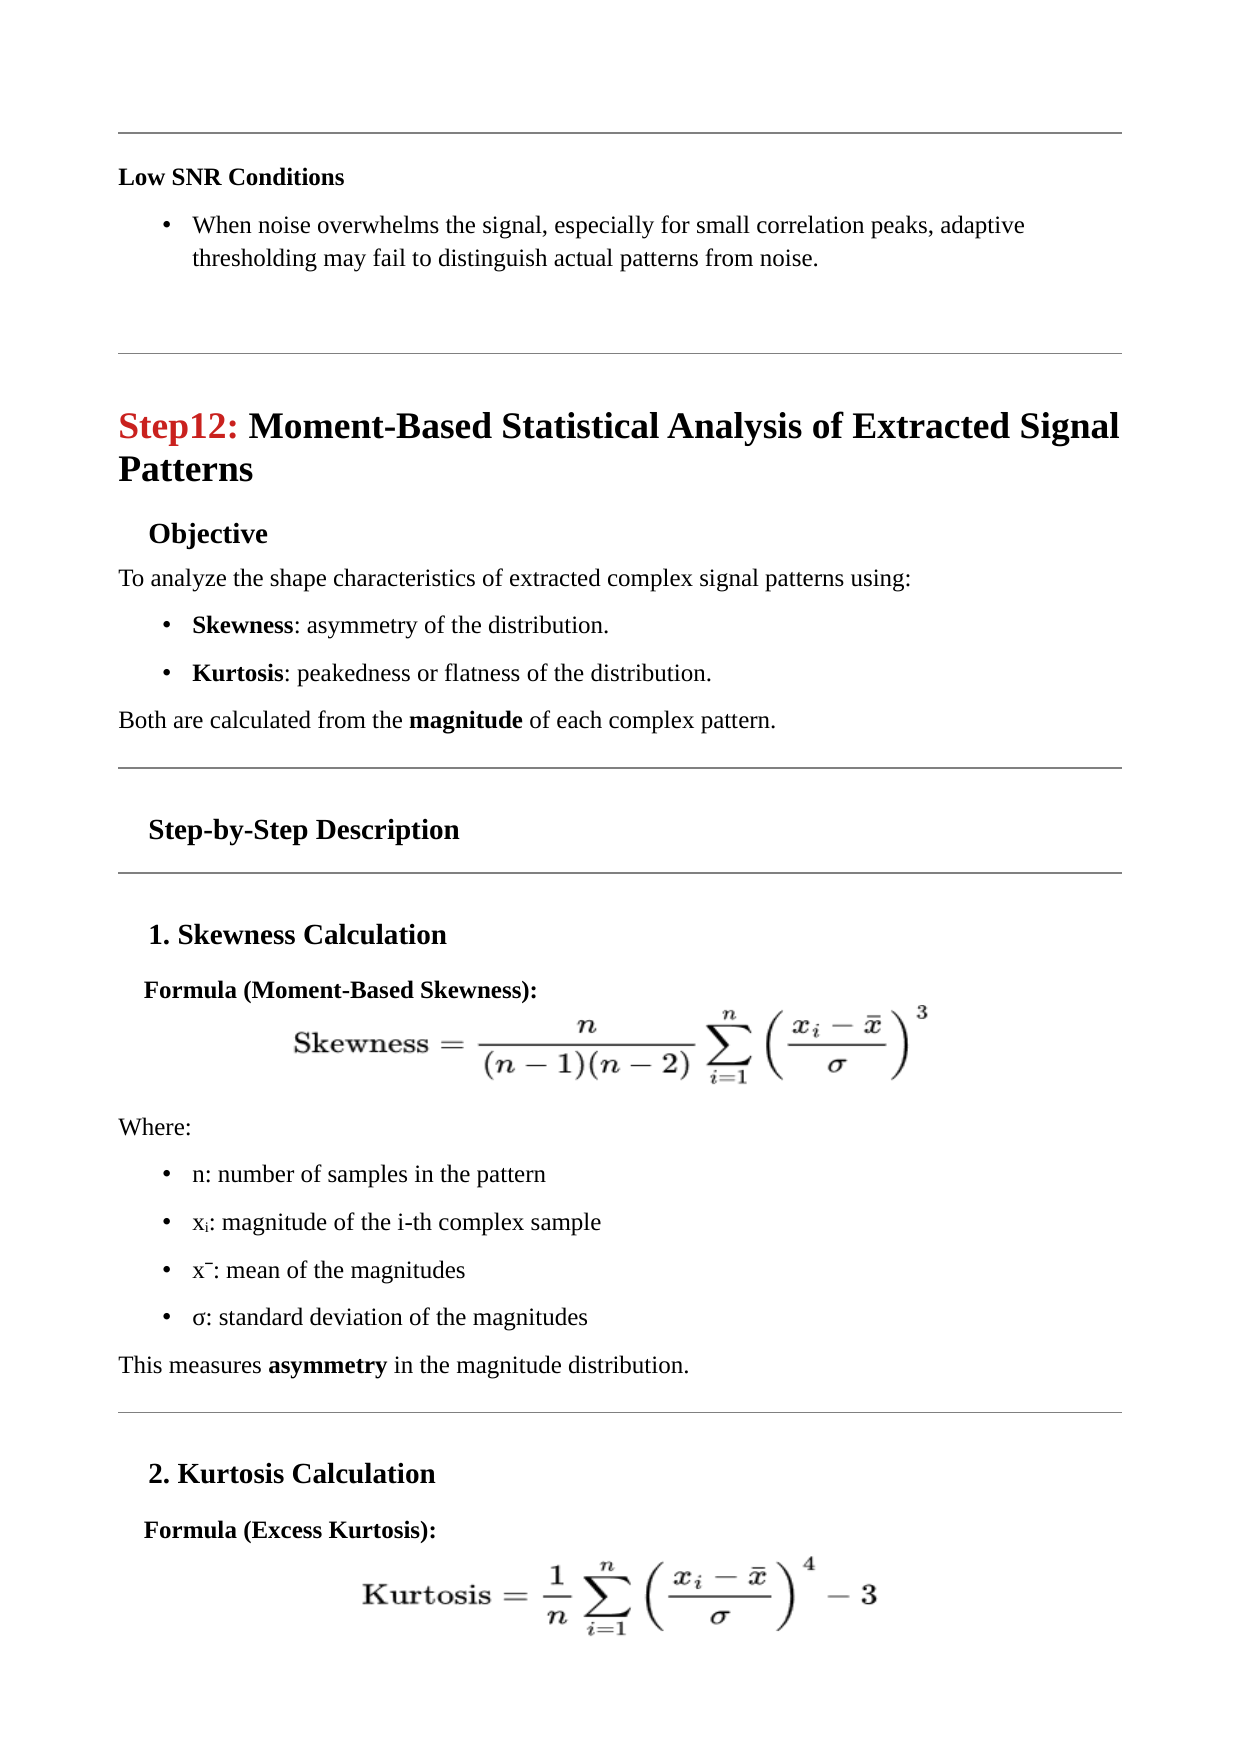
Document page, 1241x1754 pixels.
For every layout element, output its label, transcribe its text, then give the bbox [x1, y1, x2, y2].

text Low SNR Conditions [118, 162, 1122, 191]
subtitle 📌 Formula (Excess Kurtosis): [118, 1515, 1122, 1544]
picture [291, 1005, 932, 1088]
list When noise overwhelms the signal, especially for small correlation peaks, adaptive thresholding may fail to distinguish actual patterns from noise. [162, 210, 1122, 272]
text This measures asymmetry in the magnitude distribution. [118, 1350, 1122, 1379]
subtitle 📌 Step-by-Step Description [118, 812, 1122, 846]
list Skewness: asymmetry of the distribution. [162, 610, 1122, 639]
subtitle 🎯 Objective [118, 517, 1122, 550]
picture [362, 1556, 878, 1640]
text To analyze the shape characteristics of extracted complex signal patterns using: [118, 563, 1122, 591]
subtitle 📌 Formula (Moment-Based Skewness): [118, 975, 1122, 1004]
text Both are calculated from the magnitude of each complex pattern. [118, 706, 1122, 734]
text Where: [118, 1112, 1122, 1141]
subtitle 🔹 1. Skewness Calculation [118, 917, 1122, 950]
list xˉ: mean of the magnitudes [162, 1255, 1122, 1283]
list σ: standard deviation of the magnitudes [162, 1302, 1122, 1331]
subtitle 🔹 2. Kurtosis Calculation [118, 1456, 1122, 1490]
subtitle Step12: Moment-Based Statistical Analysis of Extracted Signal Patterns [118, 403, 1122, 489]
list n: number of samples in the pattern [162, 1159, 1122, 1188]
list Kurtosis: peakedness or flatness of the distribution. [162, 658, 1122, 687]
list xi: magnitude of the i-th complex sample [162, 1207, 1122, 1236]
